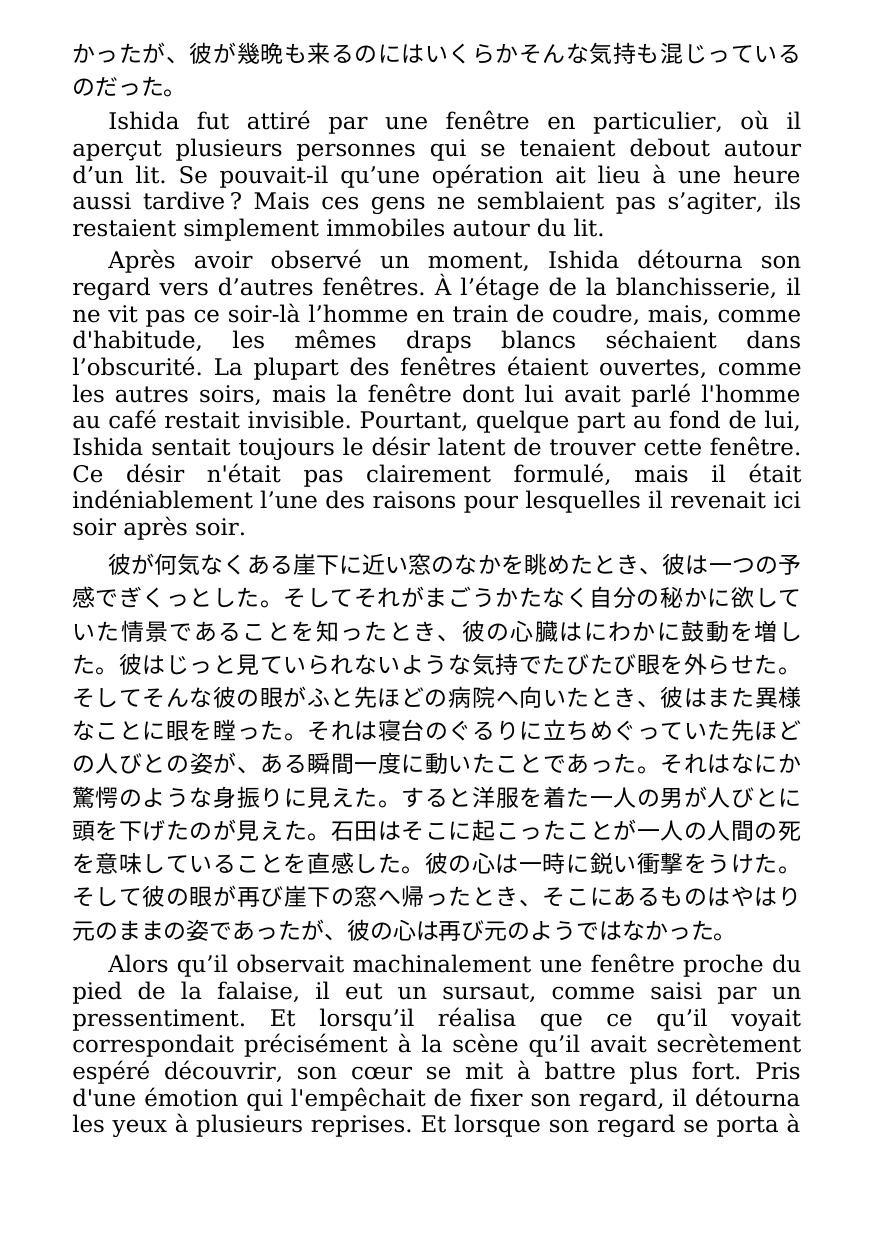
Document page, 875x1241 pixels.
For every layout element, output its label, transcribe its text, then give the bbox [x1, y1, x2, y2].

text 彼が何気なくある崖下に近い窓のなかを眺めたとき、彼は一つの予感でぎくっとした。そしてそれがまごうかたなく自分の秘かに欲していた情景であることを知ったとき、彼の心臓はにわかに鼓動を増した。彼はじっと見ていられないような気持でたびたび眼を外らせた。そしてそんな彼の眼がふと先ほどの病院へ向いたとき、彼はまた異様なことに眼を瞠った。それは寝台のぐるりに立ちめぐっていた先ほどの人びとの姿が、ある瞬間一度に動いたことであった。それはなにか驚愕のような身振りに見えた。すると洋服を着た一人の男が人びとに頭を下げたのが見えた。石田はそこに起こったことが一人の人間の死を意味していることを直感した。彼の心は一時に鋭い衝撃をうけた。そして彼の眼が再び崖下の窓へ帰ったとき、そこにあるものはやはり元のままの姿であったが、彼の心は再び元のようではなかった。 [72, 547, 802, 946]
text かったが、彼が幾晩も来るのにはいくらかそんな気持も混じっているのだった。 [72, 36, 802, 102]
text Alors qu’il observait machinalement une fenêtre proche du pied de la falaise, il eut un sursaut, comme saisi par un pressentiment. Et lorsqu’il réalisa que ce qu’il voyait correspondait précisément à la scène qu’il avait secrètement espéré découvrir, son cœur se mit à battre plus fort. Pris d'une émotion qui l'empêchait de fixer son regard, il détourna les yeux à plusieurs reprises. Et lorsque son regard se porta à [72, 952, 802, 1138]
text Ishida fut attiré par une fenêtre en particulier, où il aperçut plusieurs personnes qui se tenaient debout autour d’un lit. Se pouvait-il qu’une opération ait lieu à une heure aussi tardive ? Mais ces gens ne semblaient pas s’agiter, ils restaient simplement immobiles autour du lit. [72, 108, 802, 242]
text Après avoir observé un moment, Ishida détourna son regard vers d’autres fenêtres. À l’étage de la blanchisserie, il ne vit pas ce soir-là l’homme en train de coudre, mais, comme d'habitude, les mêmes draps blancs séchaient dans l’obscurité. La plupart des fenêtres étaient ouvertes, comme les autres soirs, mais la fenêtre dont lui avait parlé l'homme au café restait invisible. Pourtant, quelque part au fond de lui, Ishida sentait toujours le désir latent de trouver cette fenêtre. Ce désir n'était pas clairement formulé, mais il était indéniablement l’une des raisons pour lesquelles il revenait ici soir après soir. [72, 248, 802, 541]
